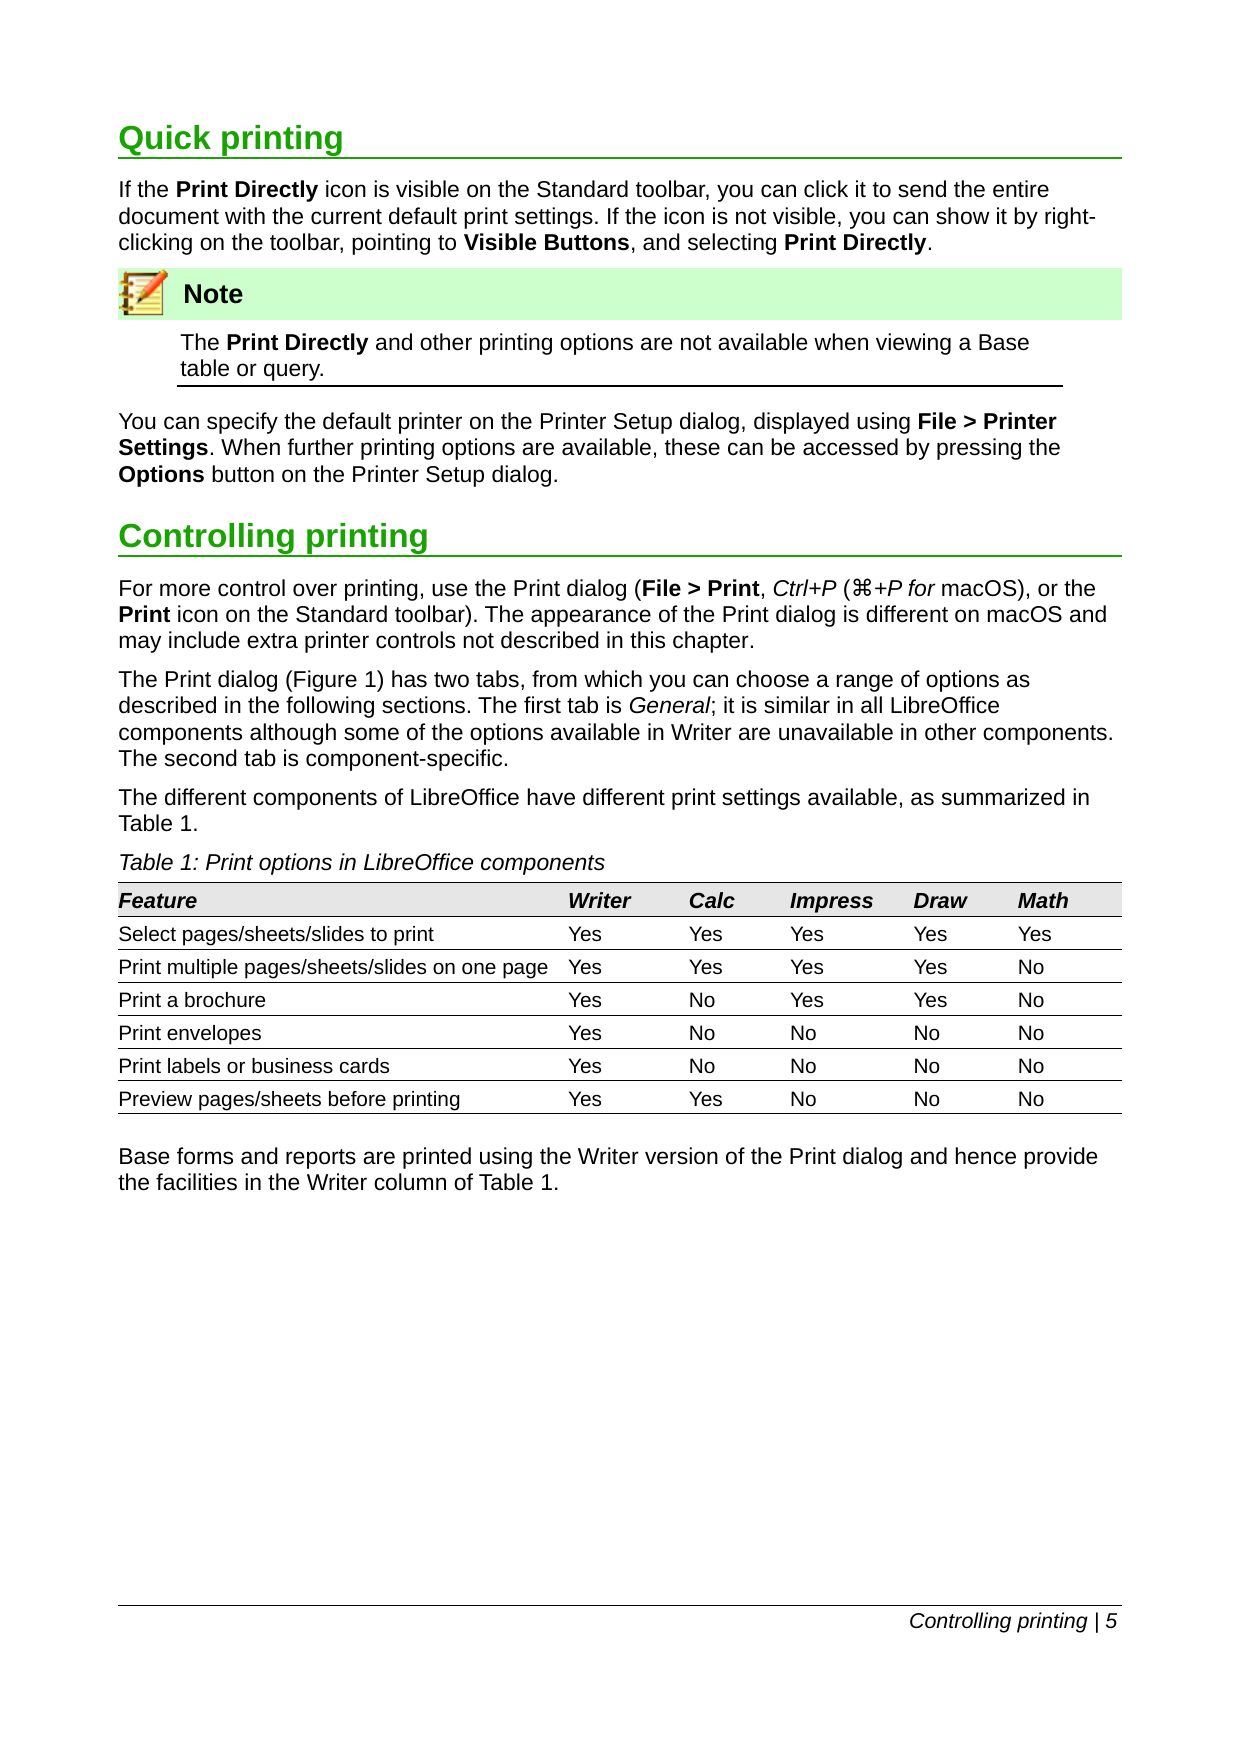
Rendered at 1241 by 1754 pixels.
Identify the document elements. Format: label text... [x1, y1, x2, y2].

text The Print Directly and other printing options are not available when viewing a Base table or query. [177, 326, 1063, 385]
table_cell No [913, 1081, 1018, 1113]
text Base forms and reports are printed using the Writer version of the Print dialog and hence provide the facilities in the Writer column of Table 1. [118, 1143, 1122, 1196]
picture [119, 268, 170, 319]
table_header Calc [689, 883, 790, 916]
table_cell Yes [913, 917, 1018, 949]
table_cell Yes [1018, 917, 1122, 949]
text Table 1: Print options in LibreOffice components [118, 849, 1122, 876]
text If the Print Directly icon is visible on the Standard toolbar, you can click it to send the entire document with the current default print settings. If the icon is not visible, you can show it by right-clicking on the toolbar, pointing to Visible Buttons, and selecting Print Directly. [118, 176, 1122, 255]
table_cell No [689, 983, 790, 1014]
table_cell Yes [689, 1081, 790, 1113]
table_cell Yes [568, 950, 689, 982]
table_cell Yes [913, 950, 1018, 982]
table_cell No [689, 1049, 790, 1080]
table_cell Yes [568, 1049, 689, 1080]
table_cell No [1018, 1049, 1122, 1080]
table_cell Yes [689, 917, 790, 949]
table_header Impress [790, 883, 913, 916]
table_cell Yes [689, 950, 790, 982]
table_cell Yes [913, 983, 1018, 1014]
subtitle Note [118, 268, 1122, 320]
text You can specify the default printer on the Printer Setup dialog, displayed using File > Printer Settings. When further printing options are available, these can be accessed by pressing the Options button on the Printer Setup dialog. [118, 408, 1122, 487]
subtitle Controlling printing [118, 516, 1122, 555]
table_cell No [790, 1049, 913, 1080]
table_cell Yes [568, 983, 689, 1014]
table_cell Yes [568, 917, 689, 949]
table_cell Yes [568, 1081, 689, 1113]
table_cell Yes [568, 1016, 689, 1047]
table_cell Print multiple pages/sheets/slides on one page [118, 950, 568, 982]
table_header Writer [568, 883, 689, 916]
table_cell No [1018, 950, 1122, 982]
table_cell No [913, 1049, 1018, 1080]
table_cell No [689, 1016, 790, 1047]
table_cell Yes [790, 950, 913, 982]
table_cell Print a brochure [118, 983, 568, 1014]
table_cell No [790, 1016, 913, 1047]
table_cell Print labels or business cards [118, 1049, 568, 1080]
table_cell Yes [790, 983, 913, 1014]
table_cell Print envelopes [118, 1016, 568, 1047]
table_cell Preview pages/sheets before printing [118, 1081, 568, 1113]
text The Print dialog (Figure 1) has two tabs, from which you can choose a range of options as described in the following sections. The first tab is General; it is similar in all LibreOffice components although some of the options available in Writer are unavailable in other components. The second tab is component-specific. [118, 666, 1122, 772]
table_header Feature [118, 883, 568, 916]
text For more control over printing, use the Print dialog (File > Print, Ctrl+P (⌘+P for macOS), or the Print icon on the Standard toolbar). The appearance of the Print dialog is different on macOS and may include extra printer controls not described in this chapter. [118, 574, 1122, 654]
table_cell Yes [790, 917, 913, 949]
table_header Draw [913, 883, 1018, 916]
table_header Math [1018, 883, 1122, 916]
table_cell No [1018, 983, 1122, 1014]
subtitle Quick printing [118, 118, 1122, 157]
text The different components of LibreOffice have different print settings available, as summarized in Table 1. [118, 784, 1122, 837]
table_cell No [913, 1016, 1018, 1047]
table_cell No [1018, 1081, 1122, 1113]
table_cell No [1018, 1016, 1122, 1047]
table_cell Select pages/sheets/slides to print [118, 917, 568, 949]
table_cell No [790, 1081, 913, 1113]
